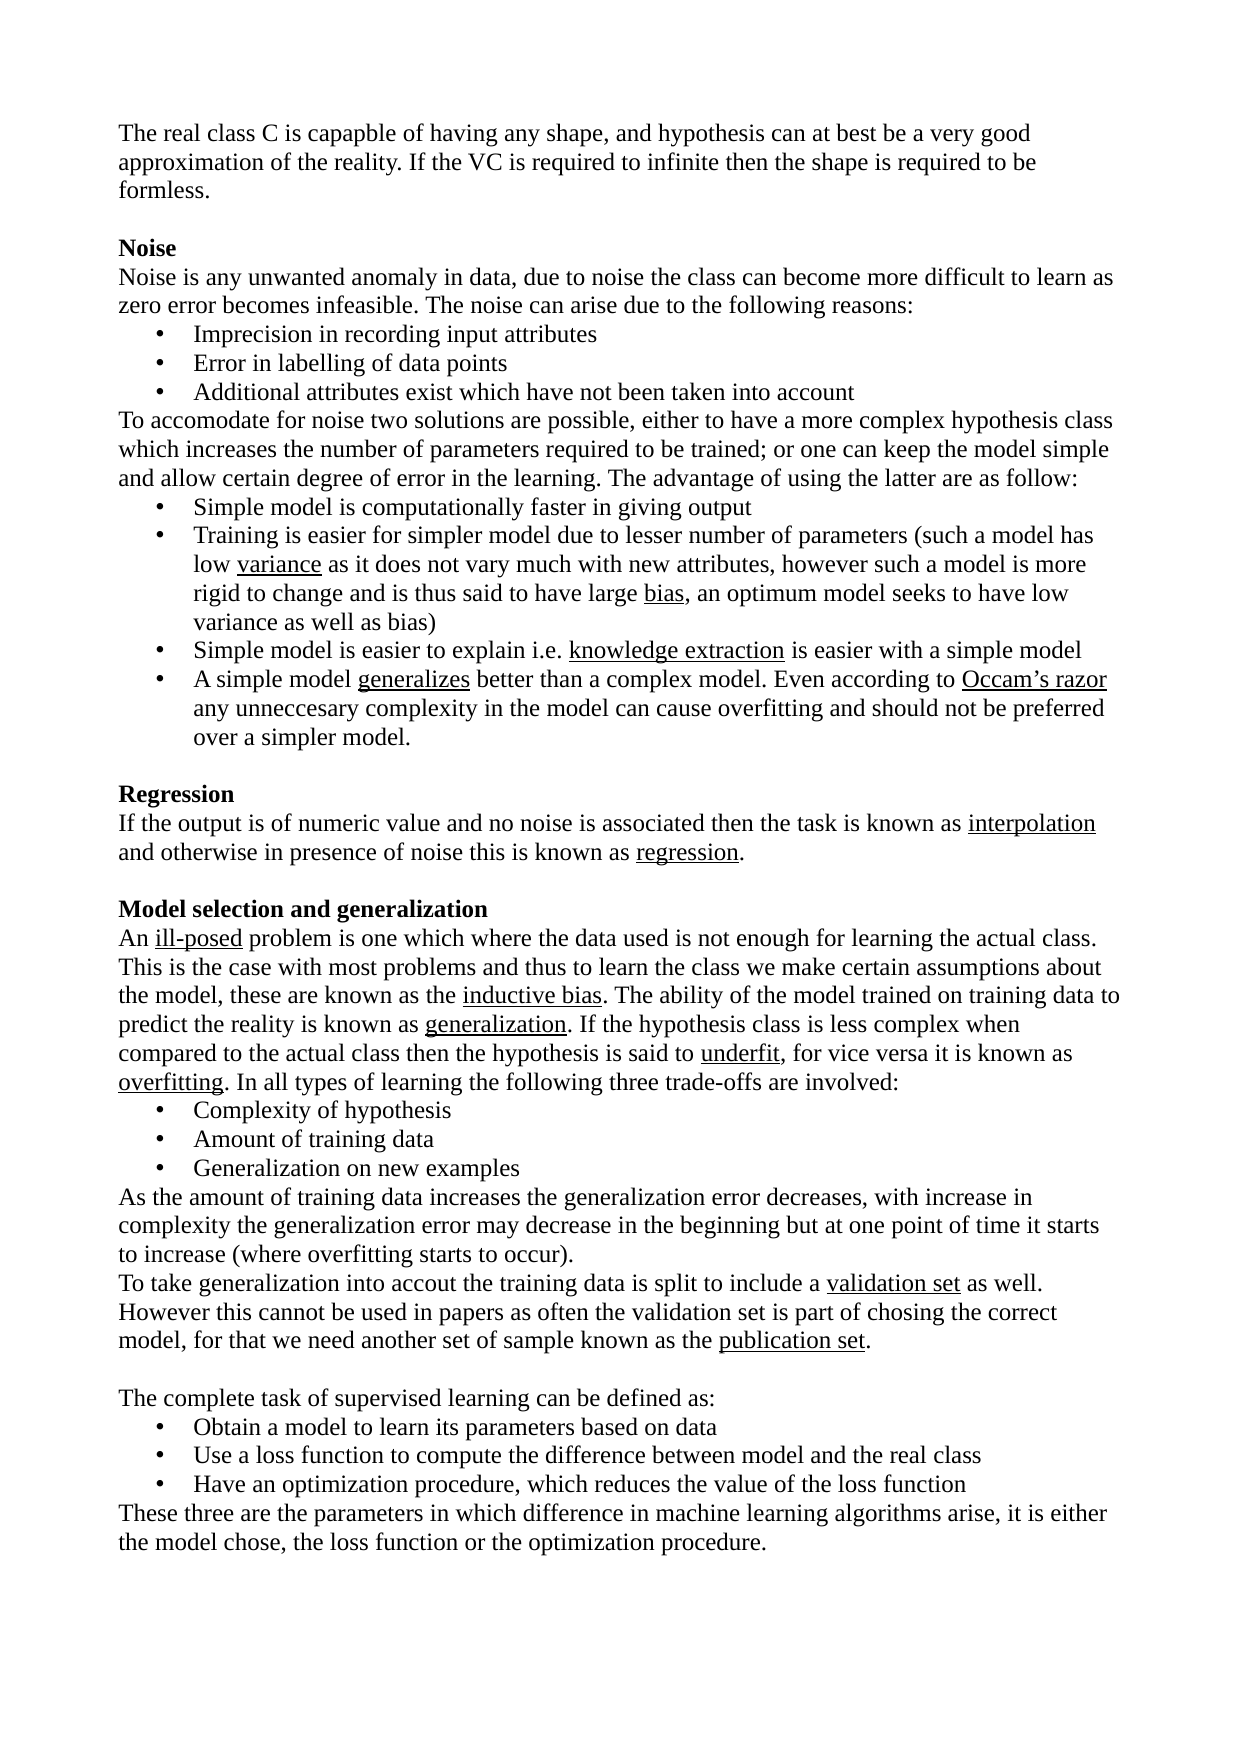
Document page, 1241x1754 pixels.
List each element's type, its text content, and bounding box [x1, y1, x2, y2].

list A simple model generalizes better than a complex model. Even according to Occam’s razor any unneccesary complexity in the model can cause overfitting and should not be preferred over a simpler model. [156, 664, 1122, 751]
list Complexity of hypothesis [156, 1096, 1122, 1124]
text To accomodate for noise two solutions are possible, either to have a more complex hypothesis class which increases the number of parameters required to be trained; or one can keep the model simple and allow certain degree of error in the learning. The advantage of using the latter are as follow: [118, 406, 1122, 492]
list Amount of training data [156, 1124, 1122, 1153]
list Imprecision in recording input attributes [156, 319, 1122, 348]
text These three are the parameters in which difference in machine learning algorithms arise, it is either the model chose, the loss function or the optimization procedure. [118, 1498, 1122, 1556]
list Generalization on new examples [156, 1153, 1122, 1182]
text Regression [118, 779, 1122, 808]
list Use a loss function to compute the difference between model and the real class [156, 1441, 1122, 1469]
list Have an optimization procedure, which reduces the value of the loss function [156, 1469, 1122, 1498]
list Simple model is easier to explain i.e. knowledge extraction is easier with a simple model [156, 636, 1122, 664]
text Noise [118, 233, 1122, 262]
list Additional attributes exist which have not been taken into account [156, 377, 1122, 406]
text An ill-posed problem is one which where the data used is not enough for learning the actual class. This is the case with most problems and thus to learn the class we make certain assumptions about the model, these are known as the inductive bias. The ability of the model trained on training data to predict the reality is known as generalization. If the hypothesis class is less complex when compared to the actual class then the hypothesis is said to underfit, for vice versa it is known as overfitting. In all types of learning the following three trade-offs are involved: [118, 923, 1122, 1096]
text To take generalization into accout the training data is split to include a validation set as well. However this cannot be used in papers as often the validation set is part of chosing the correct model, for that we need another set of sample known as the publication set. [118, 1268, 1122, 1354]
list Error in labelling of data points [156, 348, 1122, 377]
list Obtain a model to learn its parameters based on data [156, 1412, 1122, 1441]
text The real class C is capapble of having any shape, and hypothesis can at best be a very good approximation of the reality. If the VC is required to infinite then the shape is required to be formless. [118, 118, 1122, 204]
list Simple model is computationally faster in giving output [156, 492, 1122, 521]
list Training is easier for simpler model due to lesser number of parameters (such a model has low variance as it does not vary much with new attributes, however such a model is more rigid to change and is thus said to have large bias, an optimum model seeks to have low variance as well as bias) [156, 521, 1122, 636]
text As the amount of training data increases the generalization error decreases, with increase in complexity the generalization error may decrease in the beginning but at one point of time it starts to increase (where overfitting starts to occur). [118, 1182, 1122, 1268]
text Model selection and generalization [118, 894, 1122, 923]
text The complete task of supervised learning can be defined as: [118, 1383, 1122, 1412]
text Noise is any unwanted anomaly in data, due to noise the class can become more difficult to learn as zero error becomes infeasible. The noise can arise due to the following reasons: [118, 262, 1122, 319]
text If the output is of numeric value and no noise is associated then the task is known as interpolation and otherwise in presence of noise this is known as regression. [118, 808, 1122, 866]
